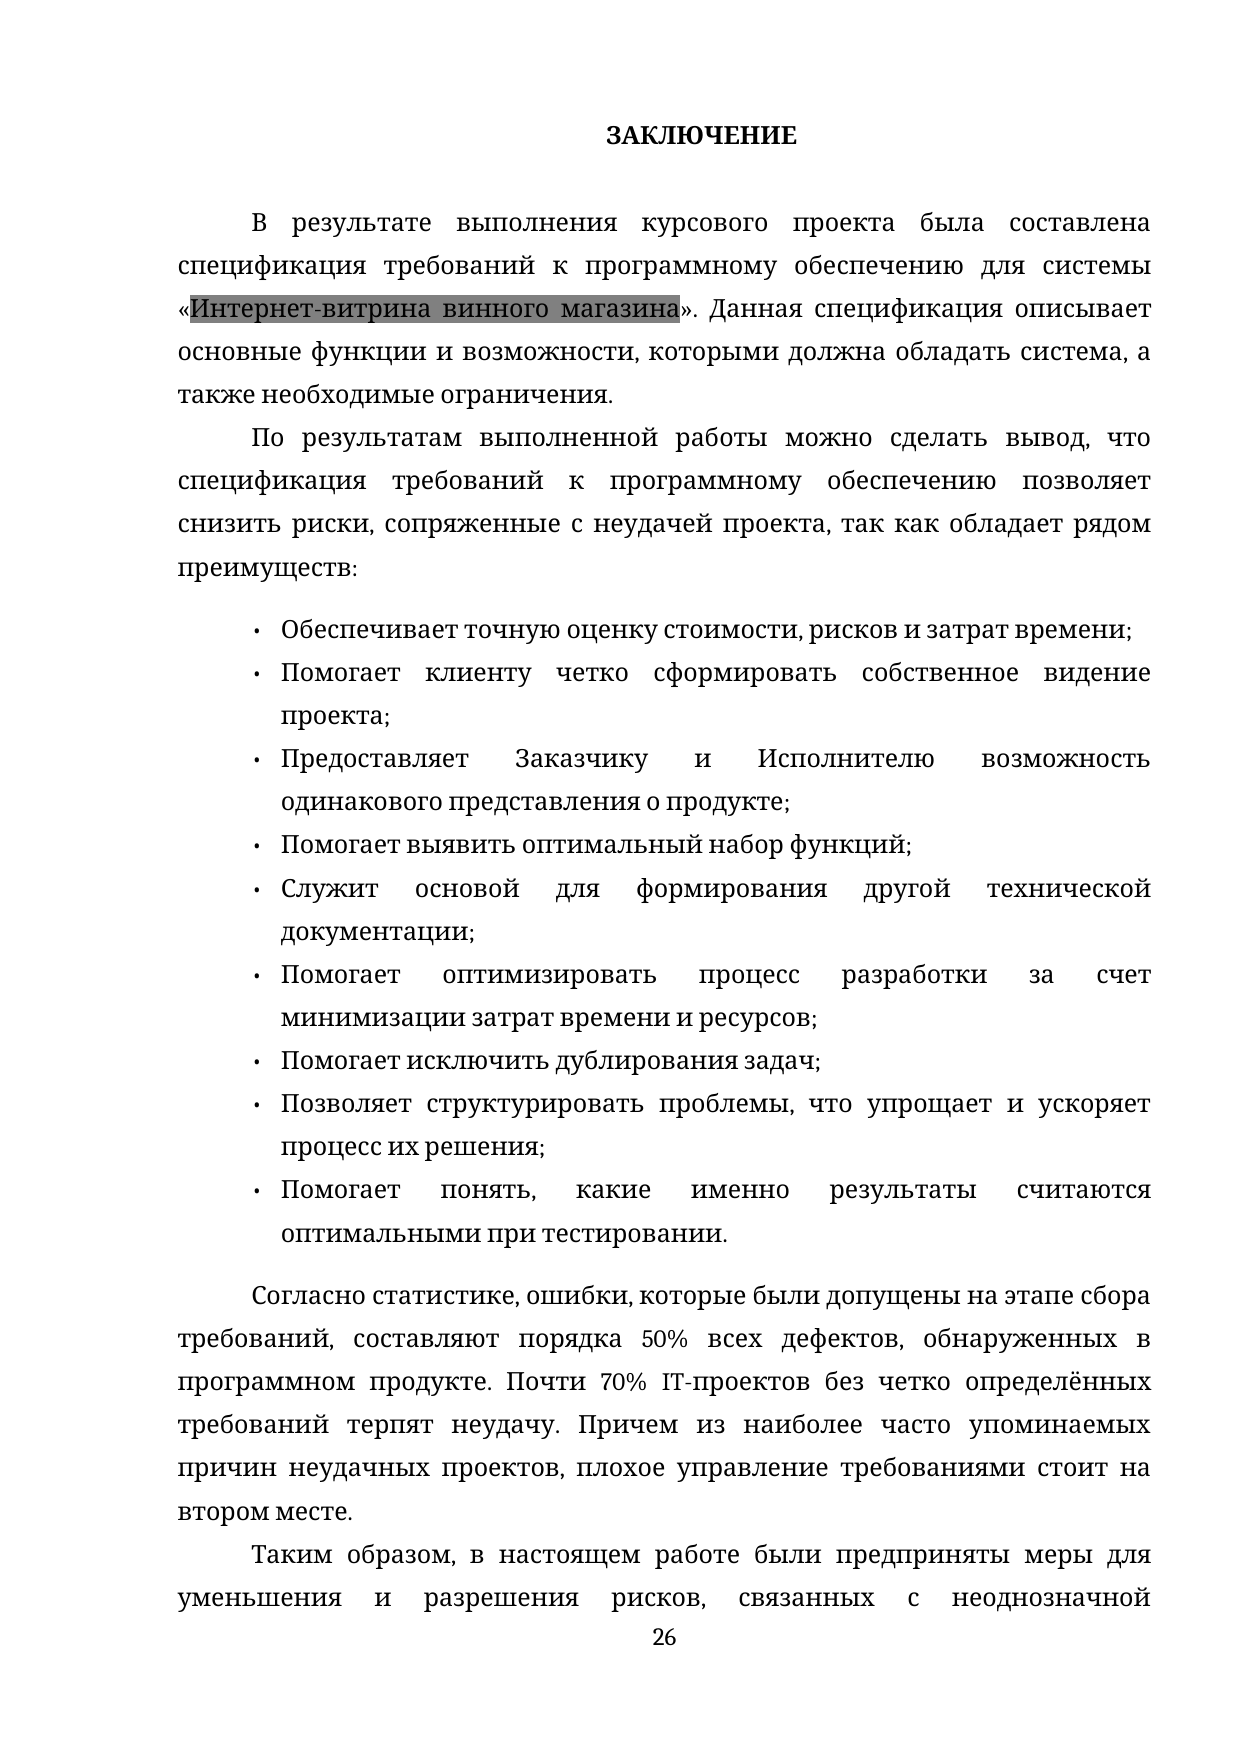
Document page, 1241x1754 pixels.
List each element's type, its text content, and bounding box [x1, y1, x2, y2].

list Помогает понять, какие именно результаты считаются оптимальными при тестировании. [251, 1176, 1152, 1248]
list Обеспечивает точную оценку стоимости, рисков и затрат времени; [251, 616, 1152, 644]
text ЗАКЛЮЧЕНИЕ [251, 122, 1152, 151]
list Помогает оптимизировать процесс разработки за счет минимизации затрат времени и ресурсов; [251, 961, 1152, 1033]
list Помогает исключить дублирования задач; [251, 1047, 1152, 1076]
list Помогает клиенту четко сформировать собственное видение проекта; [251, 659, 1152, 731]
text В результате выполнения курсового проекта была составлена спецификация требований к программному обеспечению для системы «Интернет-витрина винного магазина». Данная спецификация описывает основные функции и возможности, которыми должна обладать система, а также необходимые ограничения. [177, 208, 1152, 410]
text Согласно статистике, ошибки, которые были допущены на этапе сбора требований, составляют порядка 50% всех дефектов, обнаруженных в программном продукте. Почти 70% IT-проектов без четко определённых требований терпят неудачу. Причем из наиболее часто упоминаемых причин неудачных проектов, плохое управление требованиями стоит на втором месте. [177, 1282, 1152, 1526]
text Таким образом, в настоящем работе были предприняты меры для уменьшения и разрешения рисков, связанных с неоднозначной [177, 1541, 1152, 1612]
list Позволяет структурировать проблемы, что упрощает и ускоряет процесс их решения; [251, 1090, 1152, 1162]
list Предоставляет Заказчику и Исполнителю возможность одинакового представления о продукте; [251, 745, 1152, 817]
text По результатам выполненной работы можно сделать вывод, что спецификация требований к программному обеспечению позволяет снизить риски, сопряженные с неудачей проекта, так как обладает рядом преимуществ: [177, 424, 1152, 582]
list Помогает выявить оптимальный набор функций; [251, 831, 1152, 860]
list Служит основой для формирования другой технической документации; [251, 874, 1152, 946]
